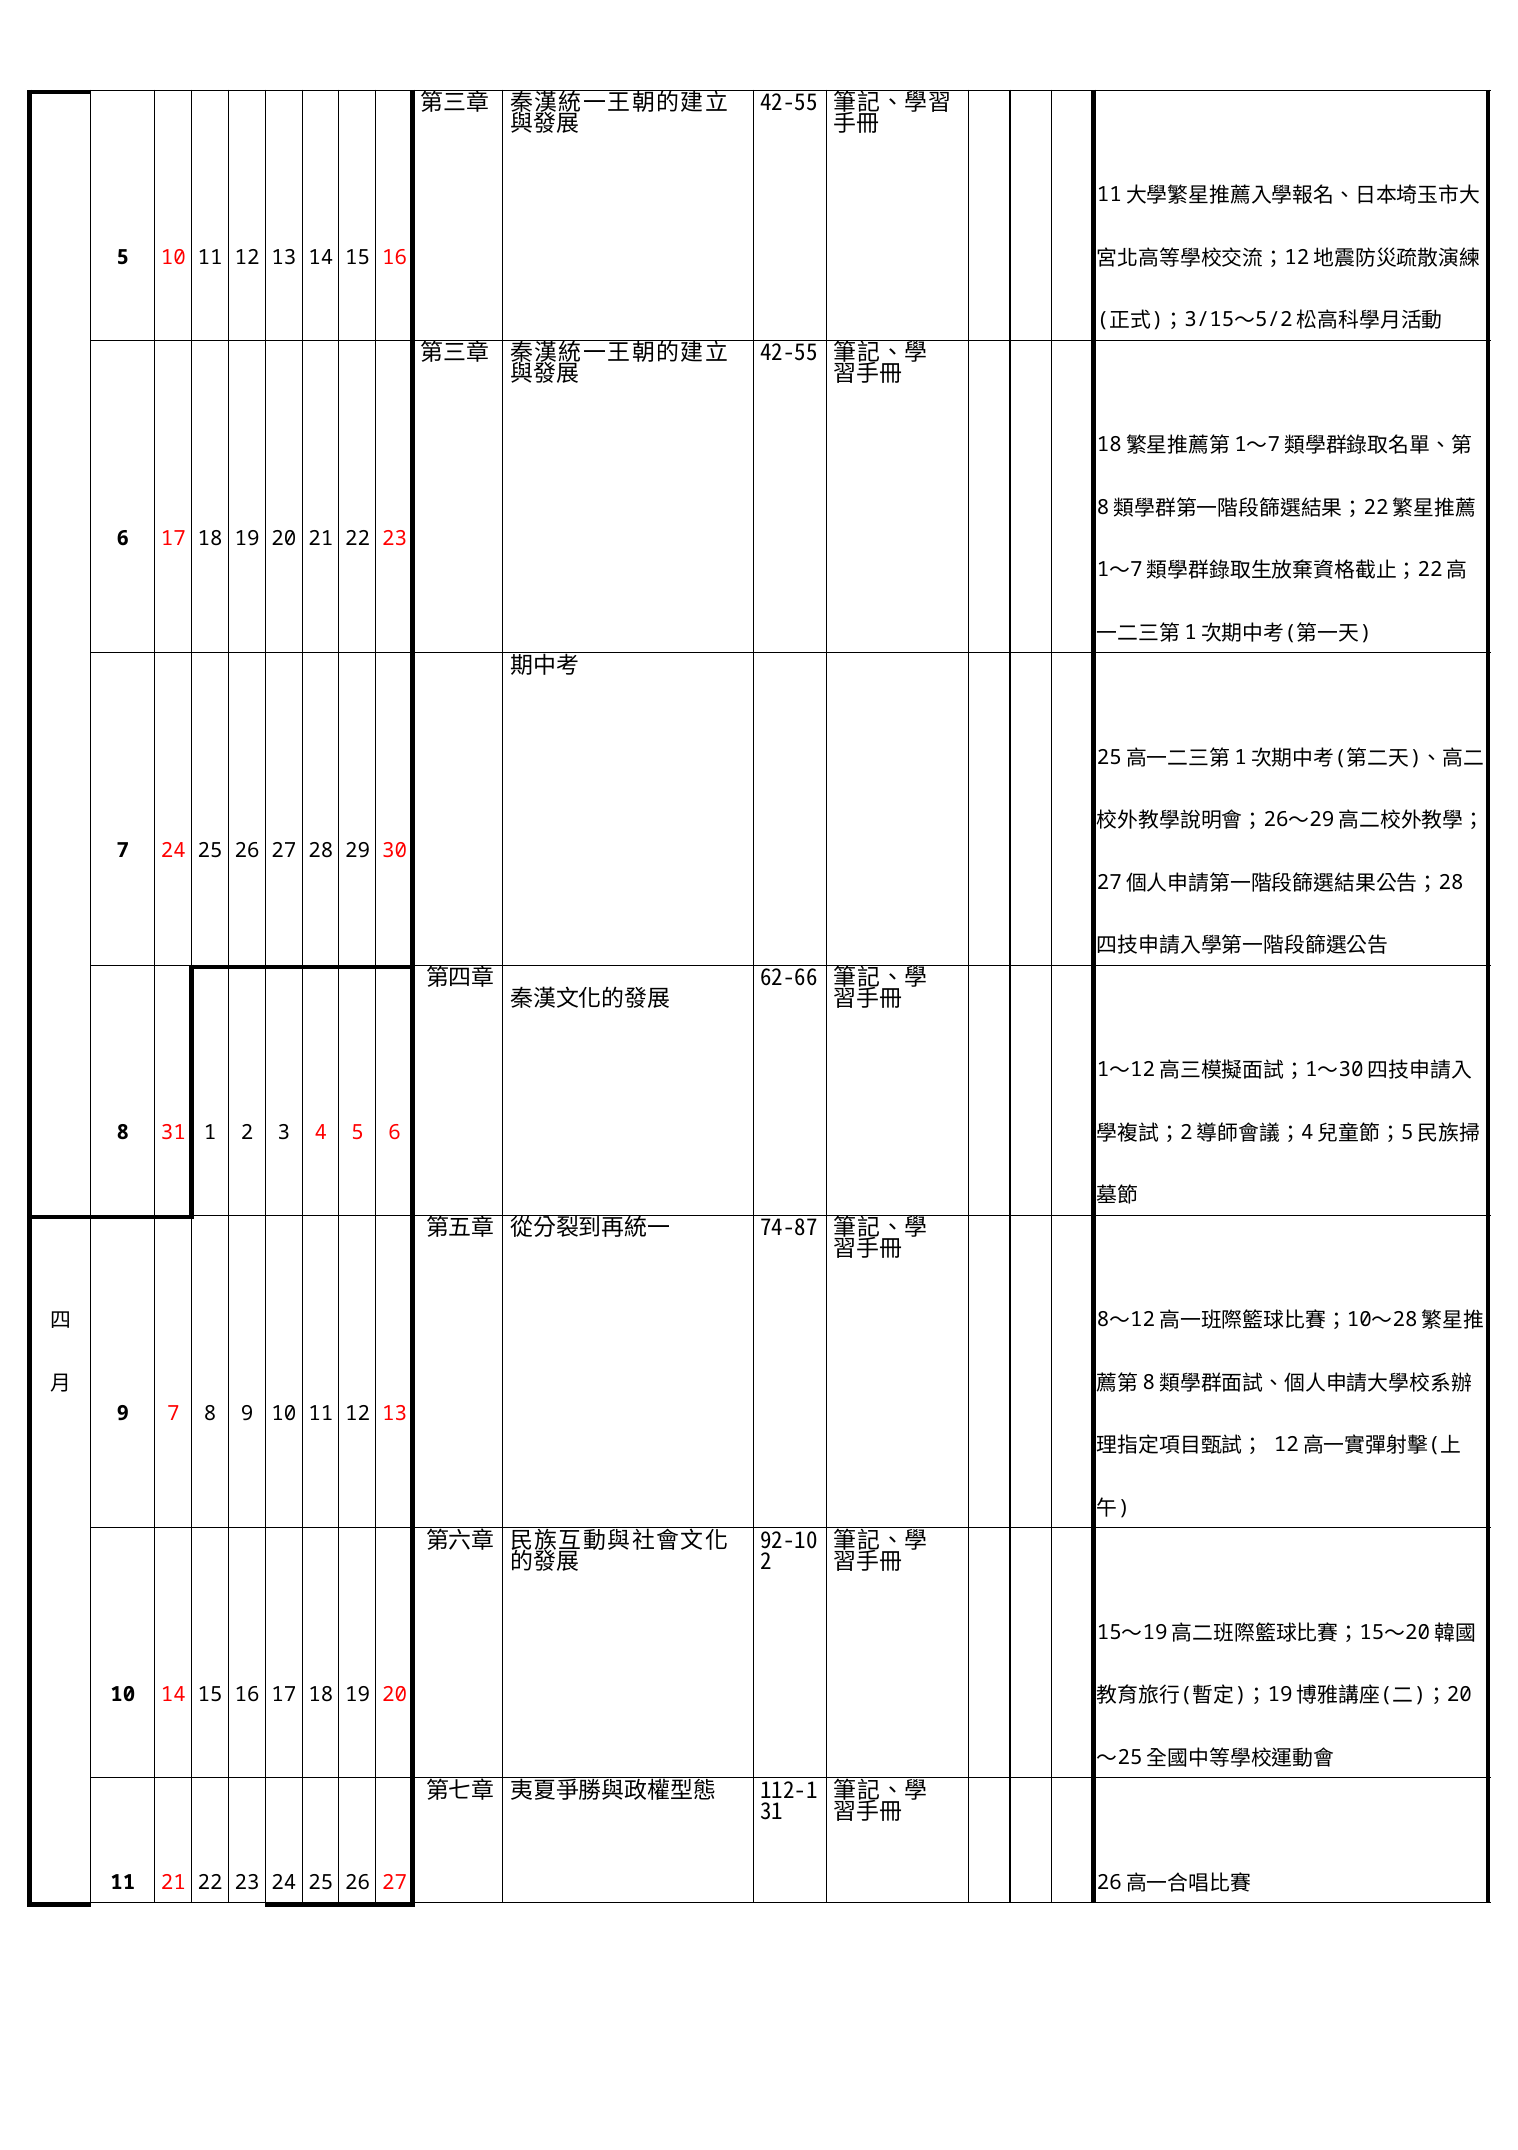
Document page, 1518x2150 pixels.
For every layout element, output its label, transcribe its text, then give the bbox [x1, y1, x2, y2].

table_cell 74-87 [754, 1216, 826, 1527]
table_cell 11 [192, 91, 228, 339]
table_cell 42-55 [754, 341, 826, 652]
table_cell 27 [376, 1778, 410, 1902]
table_cell 13 [376, 1216, 410, 1527]
table_cell [754, 653, 826, 964]
table_cell 18繁星推薦第1～7類學群錄取名單、第8類學群第一階段篩選結果；22繁星推薦1～7類學群錄取生放棄資格截止；22高一二三第1次期中考(第一天) [1096, 341, 1486, 652]
table_cell 19 [339, 1528, 375, 1777]
table_cell [827, 653, 968, 964]
table_cell 10 [155, 91, 191, 339]
table_cell 筆記、學 習手冊 [827, 1216, 968, 1527]
table_cell 13 [266, 91, 302, 339]
table_cell 8～12高一班際籃球比賽；10～28繁星推薦第8類學群面試、個人申請大學校系辦理指定項目甄試； 12高一實彈射擊(上午) [1096, 1216, 1486, 1527]
table_cell 秦漢統一王朝的建立與發展 [503, 341, 753, 652]
table_cell 5 [91, 91, 154, 339]
table_cell 19 [229, 341, 265, 652]
table_cell 11 [303, 1216, 338, 1527]
table_cell 11大學繁星推薦入學報名、日本埼玉市大宮北高等學校交流；12地震防災疏散演練(正式)；3/15～5/2松高科學月活動 [1096, 91, 1486, 339]
table_cell 112-131 [754, 1778, 826, 1902]
table_cell [969, 1778, 1009, 1902]
table_cell 1 [194, 969, 228, 1214]
table_cell 第五章 [415, 1216, 502, 1527]
table_cell 29 [339, 653, 375, 964]
table_cell 從分裂到再統一 [503, 1216, 753, 1527]
table_cell 第三章 [415, 91, 502, 339]
table_cell 四 月 [32, 1219, 90, 1902]
table_cell [1011, 966, 1051, 1214]
table_cell 15 [192, 1528, 228, 1777]
table_cell 92-102 [754, 1528, 826, 1777]
table_cell 14 [155, 1528, 191, 1777]
table_cell 21 [303, 341, 338, 652]
table_cell 26高一合唱比賽 [1096, 1778, 1486, 1902]
table_cell 15～19高二班際籃球比賽；15～20韓國教育旅行(暫定)；19博雅講座(二)；20～25全國中等學校運動會 [1096, 1528, 1486, 1777]
table_cell 10 [266, 1216, 302, 1527]
table_cell 筆記、學習手冊 [827, 91, 968, 339]
table_cell [969, 966, 1009, 1214]
table_cell 15 [339, 91, 375, 339]
table_cell 秦漢統一王朝的建立 與發展 [503, 91, 753, 339]
table_cell [969, 1528, 1009, 1777]
table_cell [1011, 1778, 1051, 1902]
table_cell [969, 1216, 1009, 1527]
table_cell [1011, 653, 1051, 964]
table_cell 21 [155, 1778, 191, 1902]
table_cell 25 [303, 1778, 338, 1902]
table_cell 25 [192, 653, 228, 964]
table_cell 9 [91, 1219, 154, 1527]
table_cell [969, 341, 1009, 652]
table_cell 26 [339, 1778, 375, 1902]
table_cell [1052, 1778, 1091, 1902]
table_cell 1～12高三模擬面試；1～30四技申請入學複試；2導師會議；4兒童節；5民族掃墓節 [1096, 966, 1486, 1214]
table_cell 秦漢文化的發展 [503, 966, 753, 1214]
table_cell 23 [229, 1778, 265, 1902]
table_cell 3 [266, 969, 302, 1214]
table_cell 4 [303, 969, 338, 1214]
table_cell 62-66 [754, 966, 826, 1214]
table_cell [969, 91, 1009, 339]
table_cell 筆記、學 習手冊 [827, 341, 968, 652]
table_cell 9 [229, 1216, 265, 1527]
table_cell 23 [376, 341, 410, 652]
table_cell 22 [192, 1778, 228, 1902]
table_cell 42-55 [754, 91, 826, 339]
table_cell 26 [229, 653, 265, 964]
table_cell 第六章 [415, 1528, 502, 1777]
table_cell 20 [376, 1528, 410, 1777]
table_cell 民族互動與社會文化 的發展 [503, 1528, 753, 1777]
table_cell [969, 653, 1009, 964]
table_cell 24 [155, 653, 191, 964]
table_cell 24 [266, 1778, 302, 1902]
table_cell 14 [303, 91, 338, 339]
table_cell 2 [229, 969, 265, 1214]
table_cell [1011, 91, 1051, 339]
table_cell 期中考 [503, 653, 753, 964]
table_cell [1052, 341, 1091, 652]
table_cell 5 [339, 969, 375, 1214]
table_cell 18 [192, 341, 228, 652]
table_cell 12 [229, 91, 265, 339]
table_cell [1011, 341, 1051, 652]
table_cell 6 [376, 969, 410, 1214]
table_cell 20 [266, 341, 302, 652]
table_cell 27 [266, 653, 302, 964]
table_cell 筆記、學 習手冊 [827, 966, 968, 1214]
table_cell [1052, 1216, 1091, 1527]
table_cell [32, 94, 90, 1214]
table_cell 第四章 [415, 966, 502, 1214]
table_cell 8 [192, 1216, 228, 1527]
table_cell 6 [91, 341, 154, 652]
table_cell 第三章 [415, 341, 502, 652]
table_cell 30 [376, 653, 410, 964]
table_cell 17 [155, 341, 191, 652]
table_cell [415, 653, 502, 964]
table_cell [1011, 1216, 1051, 1527]
table_cell [1052, 91, 1091, 339]
table_cell 8 [91, 966, 154, 1214]
table_cell 11 [91, 1778, 154, 1902]
table_cell [1052, 1528, 1091, 1777]
table_cell 16 [229, 1528, 265, 1777]
table_cell [1052, 966, 1091, 1214]
table_cell 夷夏爭勝與政權型態 [503, 1778, 753, 1902]
table_cell 筆記、學 習手冊 [827, 1528, 968, 1777]
table_cell 18 [303, 1528, 338, 1777]
table_cell 31 [155, 966, 189, 1214]
table_cell 7 [91, 653, 154, 964]
table_cell 7 [155, 1219, 191, 1527]
table_cell [1052, 653, 1091, 964]
table_cell 筆記、學 習手冊 [827, 1778, 968, 1902]
table_cell [1011, 1528, 1051, 1777]
table_cell 第七章 [415, 1778, 502, 1902]
table_cell 17 [266, 1528, 302, 1777]
table_cell 12 [339, 1216, 375, 1527]
table_cell 16 [376, 91, 410, 339]
table_cell 28 [303, 653, 338, 964]
table_cell 25高一二三第1次期中考(第二天)、高二校外教學說明會；26～29高二校外教學；27個人申請第一階段篩選結果公告；28四技申請入學第一階段篩選公告 [1096, 653, 1486, 964]
table_cell 22 [339, 341, 375, 652]
table_cell 10 [91, 1528, 154, 1777]
